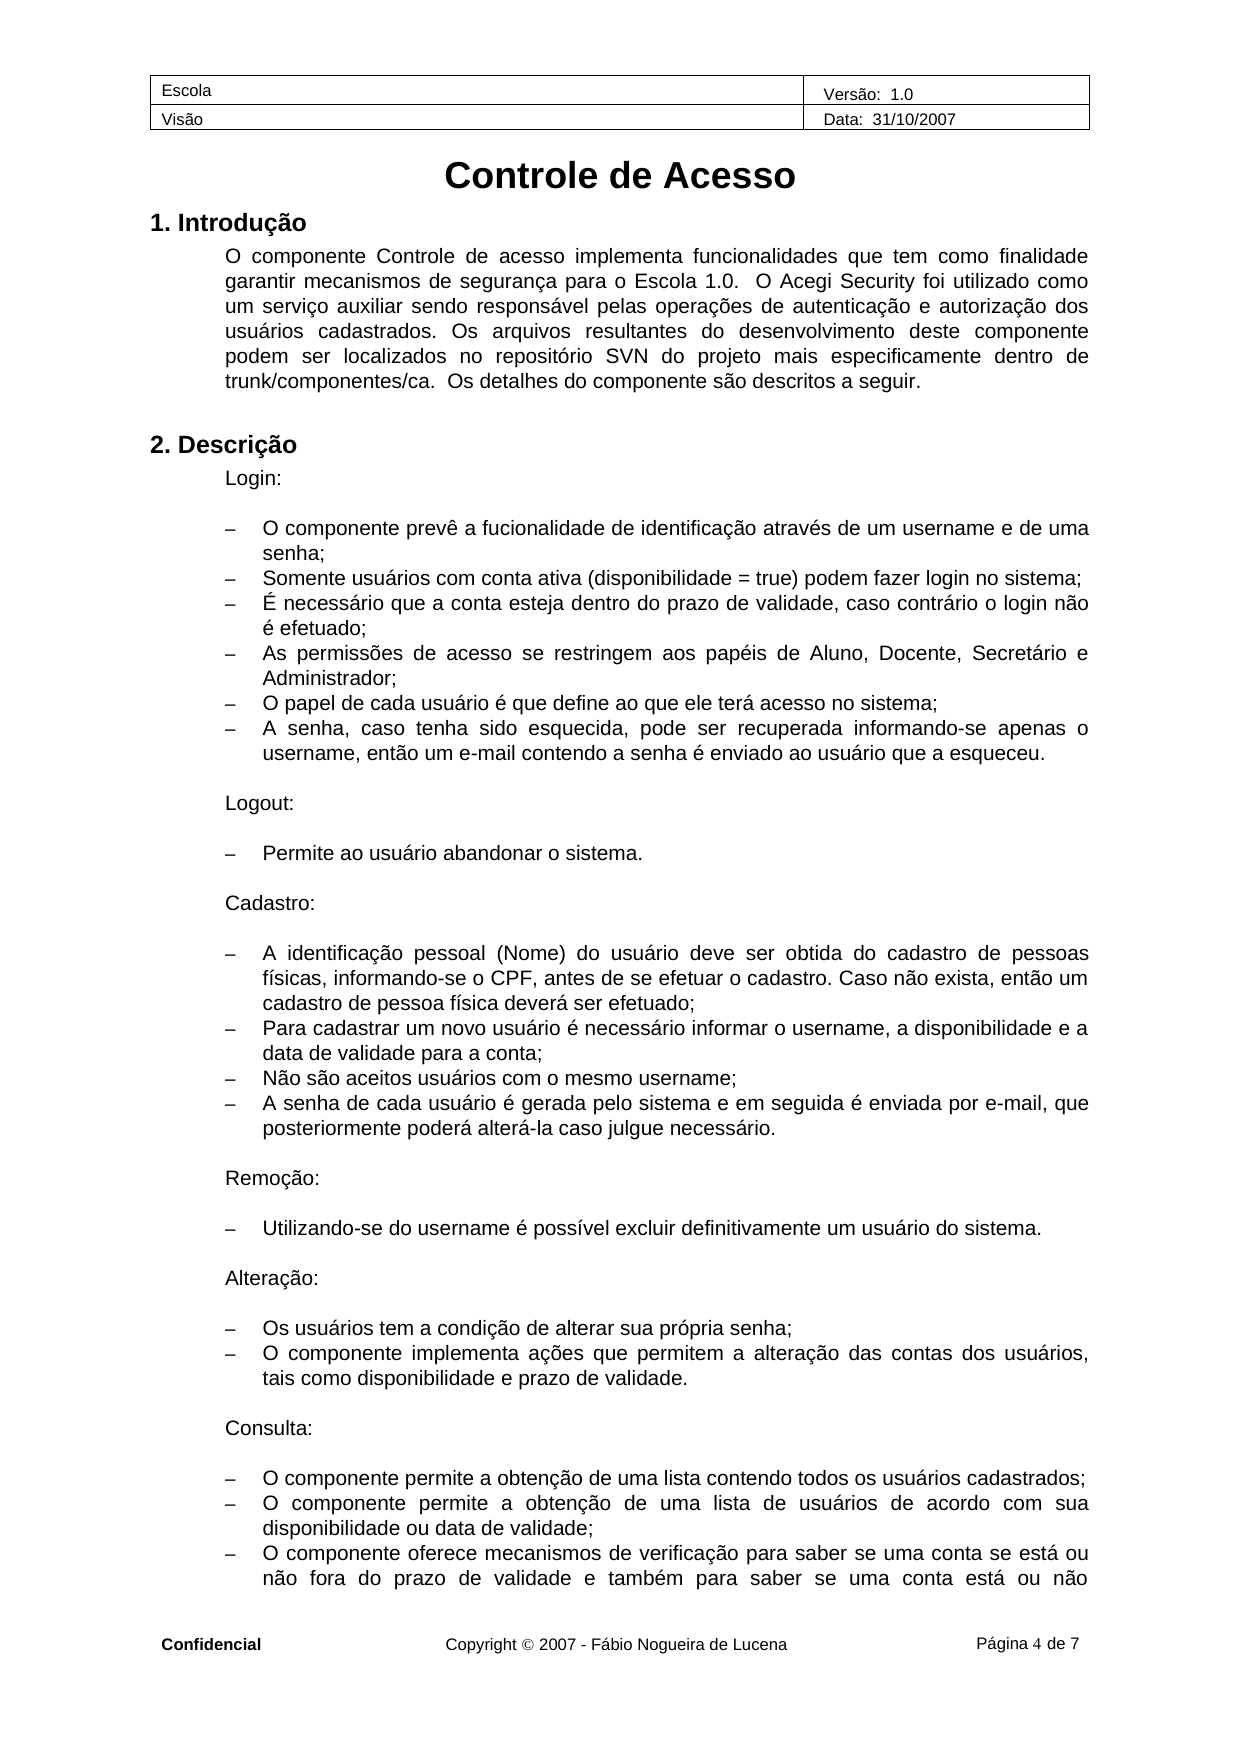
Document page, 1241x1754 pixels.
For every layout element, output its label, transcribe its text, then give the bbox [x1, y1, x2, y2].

list Permite ao usuário abandonar o sistema. [225, 839, 1090, 864]
list O componente oferece mecanismos de verificação para saber se uma conta se está ou não fora do prazo de validade e também para saber se uma conta está ou não [225, 1539, 1090, 1589]
subtitle Descrição [150, 430, 1090, 458]
list Não são aceitos usuários com o mesmo username; [225, 1064, 1090, 1089]
list As permissões de acesso se restringem aos papéis de Aluno, Docente, Secretário e Administrador; [225, 639, 1090, 689]
text Remoção: [225, 1164, 1090, 1189]
text Logout: [225, 789, 1090, 814]
list A identificação pessoal (Nome) do usuário deve ser obtida do cadastro de pessoas físicas, informando-se o CPF, antes de se efetuar o cadastro. Caso não exista, então um cadastro de pessoa física deverá ser efetuado; [225, 939, 1090, 1014]
list O componente implementa ações que permitem a alteração das contas dos usuários, tais como disponibilidade e prazo de validade. [225, 1339, 1090, 1389]
list Para cadastrar um novo usuário é necessário informar o username, a disponibilidade e a data de validade para a conta; [225, 1014, 1090, 1064]
text Controle de Acesso [150, 154, 1090, 196]
subtitle Introdução [150, 209, 1090, 237]
list Utilizando-se do username é possível excluir definitivamente um usuário do sistema. [225, 1214, 1090, 1239]
list O componente permite a obtenção de uma lista contendo todos os usuários cadastrados; [225, 1464, 1090, 1489]
text Cadastro: [225, 889, 1090, 914]
list O componente permite a obtenção de uma lista de usuários de acordo com sua disponibilidade ou data de validade; [225, 1489, 1090, 1539]
text Login: [225, 464, 1090, 489]
list O componente prevê a fucionalidade de identificação através de um username e de uma senha; [225, 514, 1090, 564]
list A senha de cada usuário é gerada pelo sistema e em seguida é enviada por e-mail, que posteriormente poderá alterá-la caso julgue necessário. [225, 1089, 1090, 1139]
list Os usuários tem a condição de alterar sua própria senha; [225, 1314, 1090, 1339]
text Consulta: [225, 1414, 1090, 1439]
list O papel de cada usuário é que define ao que ele terá acesso no sistema; [225, 689, 1090, 714]
text Alteração: [225, 1264, 1090, 1289]
text O componente Controle de acesso implementa funcionalidades que tem como finalidade garantir mecanismos de segurança para o Escola 1.0. O Acegi Security foi utilizado como um serviço auxiliar sendo responsável pelas operações de autenticação e autorização dos usuários cadastrados. Os arquivos resultantes do desenvolvimento deste componente podem ser localizados no repositório SVN do projeto mais especificamente dentro de trunk/componentes/ca. Os detalhes do componente são descritos a seguir. [225, 243, 1090, 393]
list A senha, caso tenha sido esquecida, pode ser recuperada informando-se apenas o username, então um e-mail contendo a senha é enviado ao usuário que a esqueceu. [225, 714, 1090, 764]
list Somente usuários com conta ativa (disponibilidade = true) podem fazer login no sistema; [225, 564, 1090, 589]
list É necessário que a conta esteja dentro do prazo de validade, caso contrário o login não é efetuado; [225, 589, 1090, 639]
